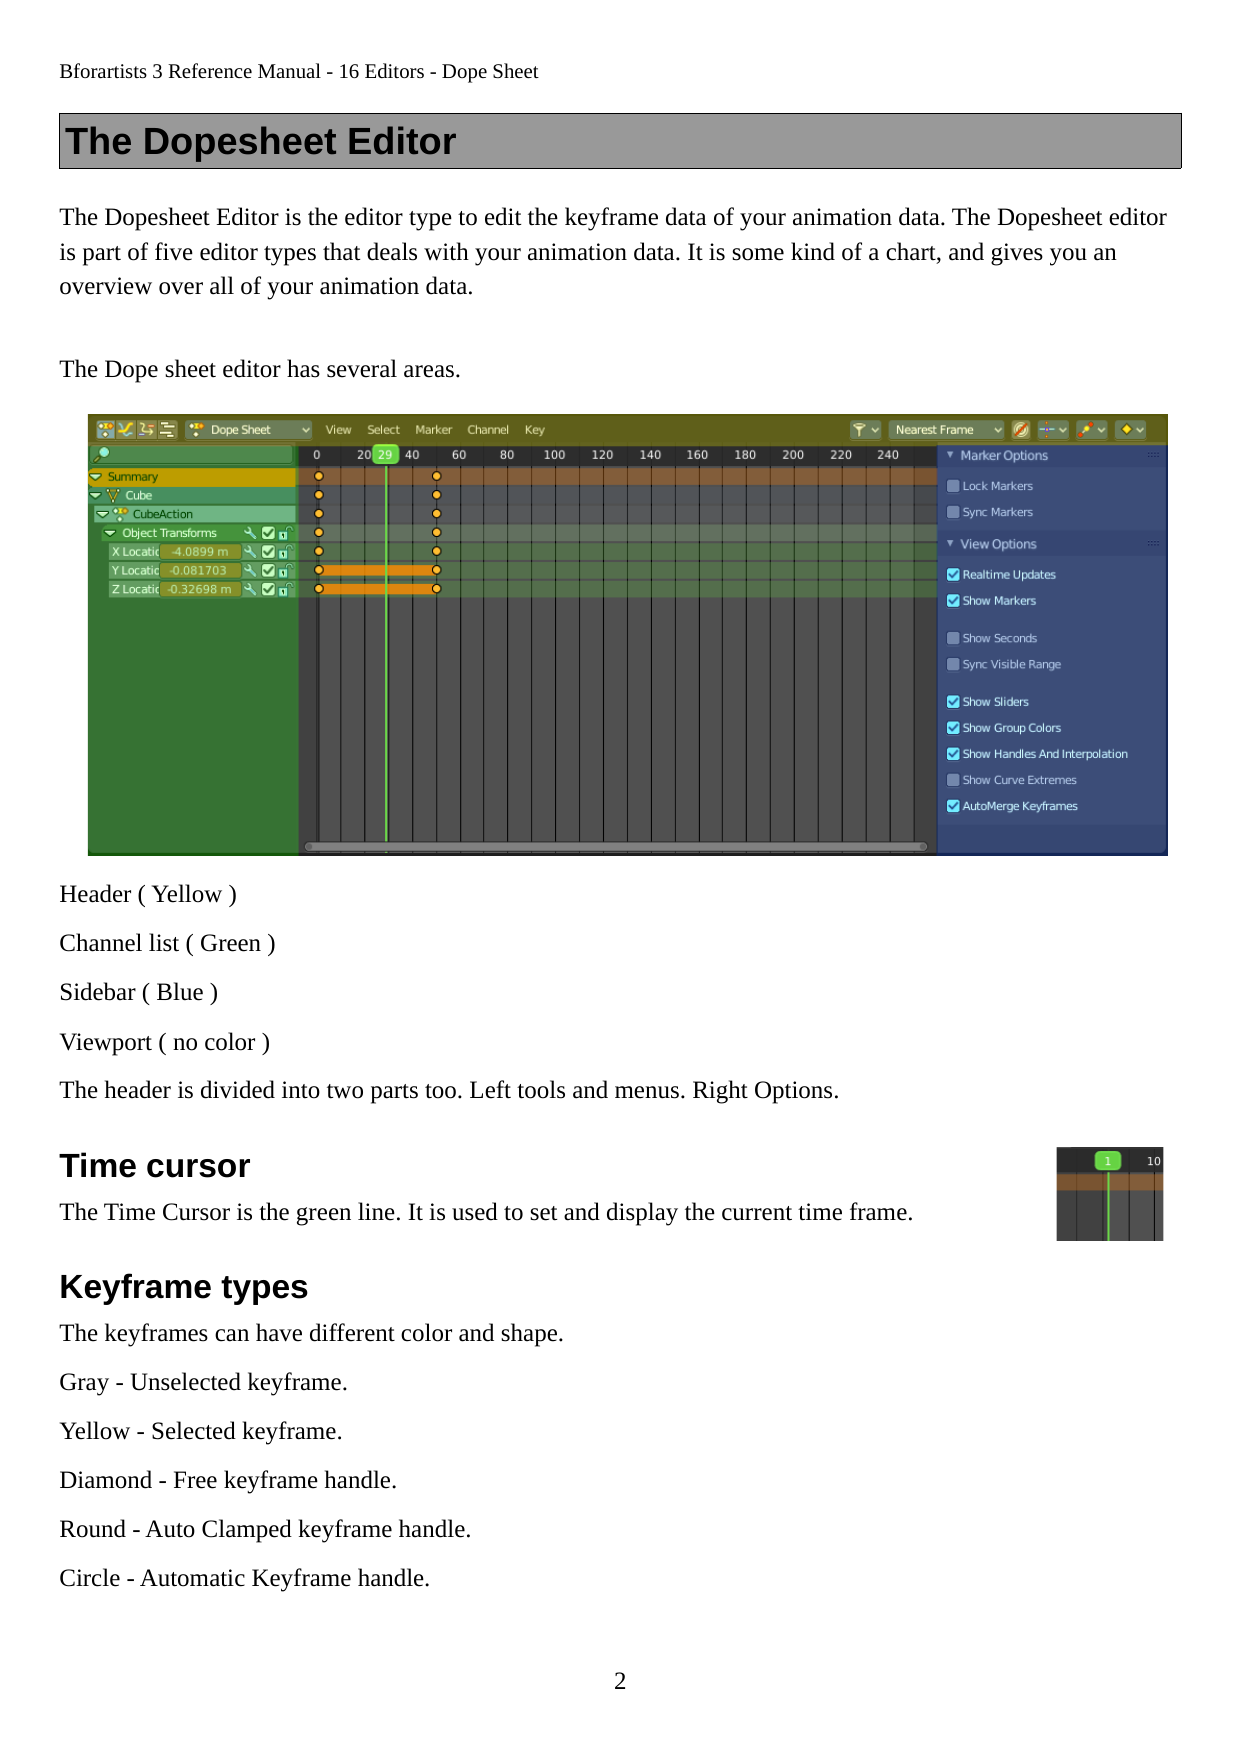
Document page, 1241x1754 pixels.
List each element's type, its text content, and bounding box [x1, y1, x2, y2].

text Header ( Yellow ) [59, 403, 1181, 908]
text The Dopesheet Editor is the editor type to edit the keyframe data of your animation data. The Dopesheet editor is part of five editor types that deals with your animation data. It is some kind of a chart, and gives you an overview over all of your animation data. [59, 202, 1181, 300]
text The Time Cursor is the green line. It is used to set and display the current time frame. [59, 1197, 1056, 1225]
subtitle Time cursor [59, 1146, 1181, 1184]
text The Dope sheet editor has several areas. [59, 354, 1181, 382]
text Yellow - Selected keyframe. [59, 1416, 1181, 1444]
text The keyframes can have different color and shape. [59, 1318, 1181, 1346]
table_header The Dopesheet Editor [60, 114, 1181, 168]
picture [1056, 1147, 1164, 1241]
text Sidebar ( Blue ) [59, 977, 1181, 1006]
picture [87, 414, 1168, 856]
text Gray - Unselected keyframe. [59, 1367, 1181, 1396]
text The header is divided into two parts too. Left tools and menus. Right Options. [59, 1076, 1181, 1104]
text Channel list ( Green ) [59, 928, 1181, 957]
text Round - Auto Clamped keyframe handle. [59, 1514, 1181, 1543]
text Diamond - Free keyframe handle. [59, 1465, 1181, 1494]
text Viewport ( no color ) [59, 1027, 1181, 1055]
subtitle Keyframe types [59, 1267, 1181, 1305]
text Circle - Automatic Keyframe handle. [59, 1563, 1181, 1592]
